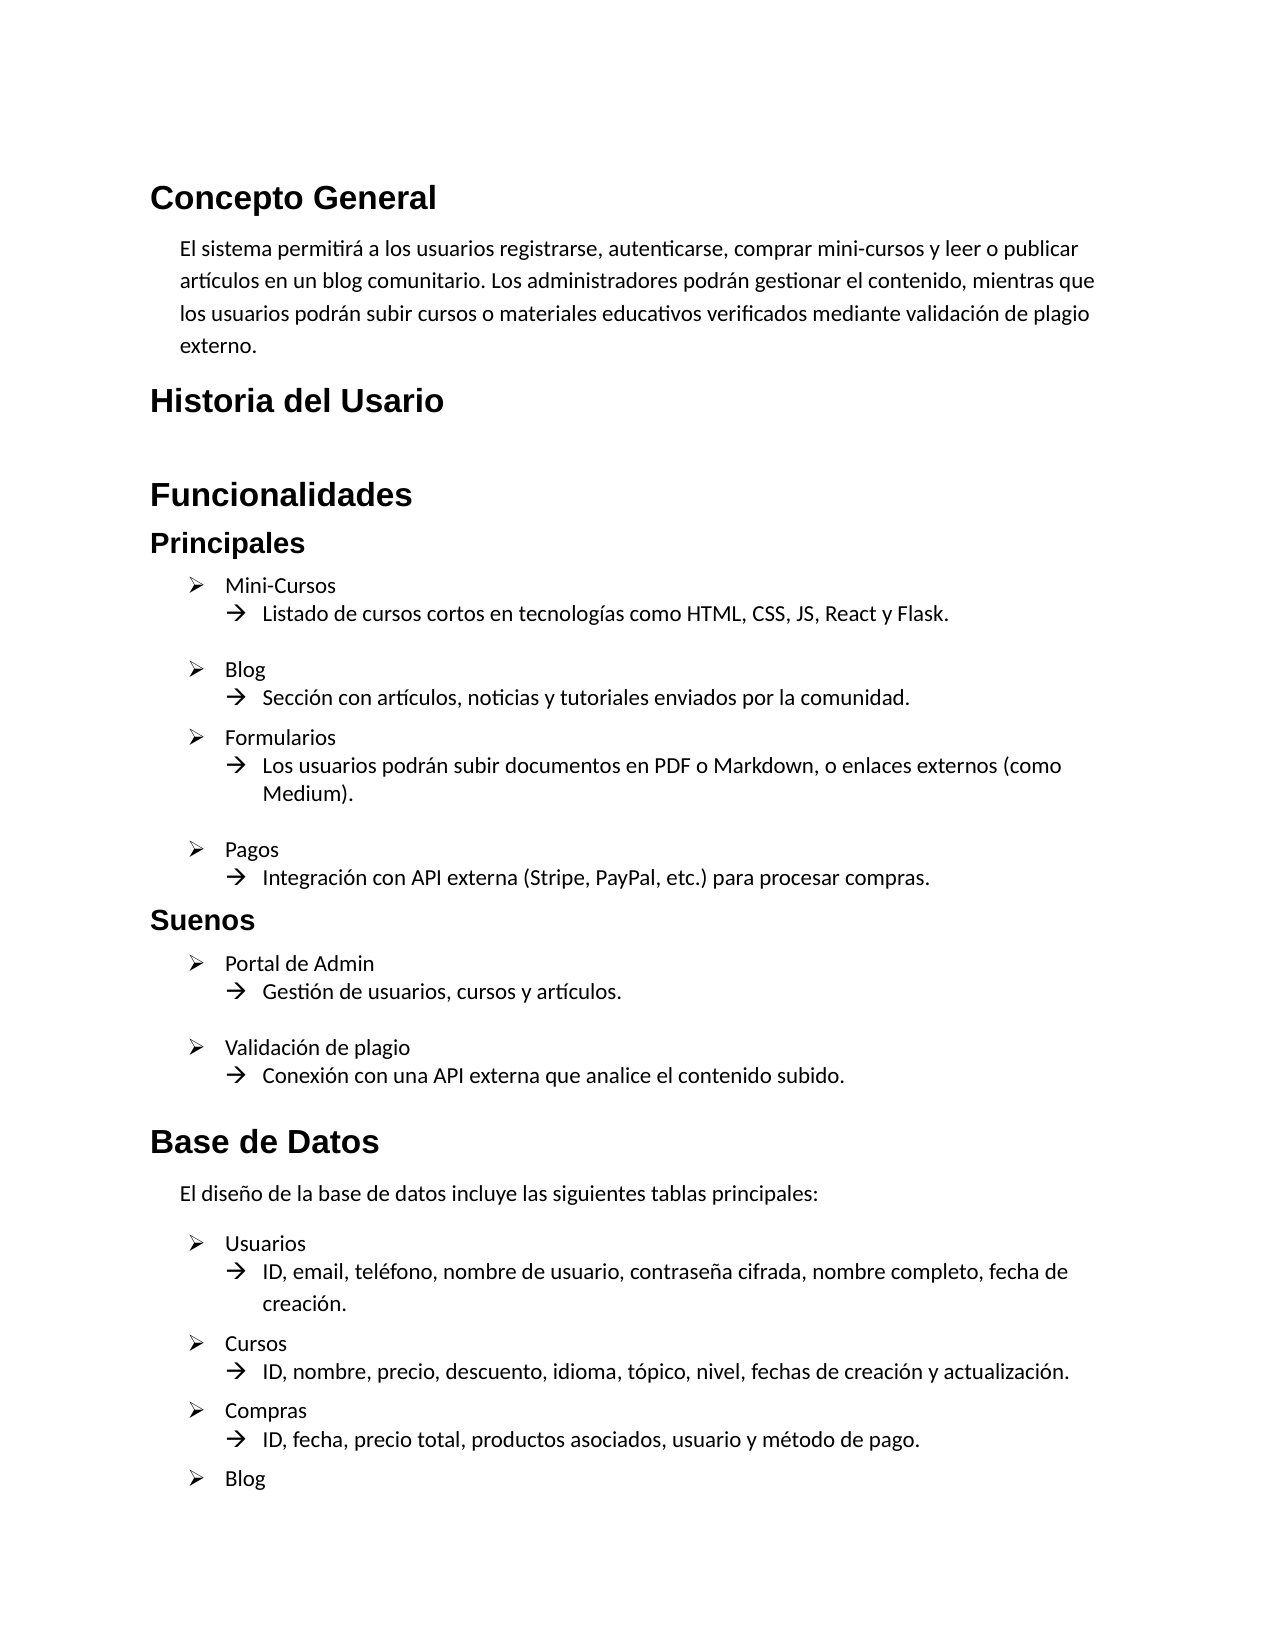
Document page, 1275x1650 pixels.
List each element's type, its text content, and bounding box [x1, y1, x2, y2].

list Portal de Admin [187, 949, 1125, 977]
subtitle Concepto General [150, 178, 1125, 216]
list Formularios [187, 723, 1125, 751]
text El sistema permitirá a los usuarios registrarse, autenticarse, comprar mini-cursos y leer o publicar artículos en un blog comunitario. Los administradores podrán gestionar el contenido, mientras que los usuarios podrán subir cursos o materiales educativos verificados mediante validación de plagio externo. [179, 234, 1125, 359]
list Pagos [187, 835, 1125, 863]
subtitle Historia del Usario [150, 381, 1125, 420]
list Cursos [187, 1329, 1125, 1357]
list Compras [187, 1397, 1125, 1425]
list Integración con API externa (Stripe, PayPal, etc.) para procesar compras. [225, 863, 1125, 891]
list Los usuarios podrán subir documentos en PDF o Markdown, o enlaces externos (como Medium). [225, 751, 1125, 807]
list Listado de cursos cortos en tecnologías como HTML, CSS, JS, React y Flask. [225, 599, 1125, 627]
list Validación de plagio [187, 1033, 1125, 1061]
list Blog [187, 1464, 1125, 1492]
list Mini-Cursos [187, 571, 1125, 599]
list Sección con artículos, noticias y tutoriales enviados por la comunidad. [225, 683, 1125, 711]
subtitle Funcionalidades [150, 475, 1125, 514]
list Gestión de usuarios, cursos y artículos. [225, 977, 1125, 1005]
list ID, email, teléfono, nombre de usuario, contraseña cifrada, nombre completo, fecha de creación. [225, 1257, 1125, 1317]
text El diseño de la base de datos incluye las siguientes tablas principales: [179, 1179, 1125, 1207]
list Blog [187, 655, 1125, 683]
list Conexión con una API externa que analice el contenido subido. [225, 1061, 1125, 1089]
list ID, nombre, precio, descuento, idioma, tópico, nivel, fechas de creación y actualización. [225, 1357, 1125, 1385]
subtitle Principales [150, 526, 1125, 559]
list Usuarios [187, 1229, 1125, 1257]
subtitle Base de Datos [150, 1122, 1125, 1161]
list ID, fecha, precio total, productos asociados, usuario y método de pago. [225, 1425, 1125, 1453]
subtitle Suenos [150, 903, 1125, 937]
